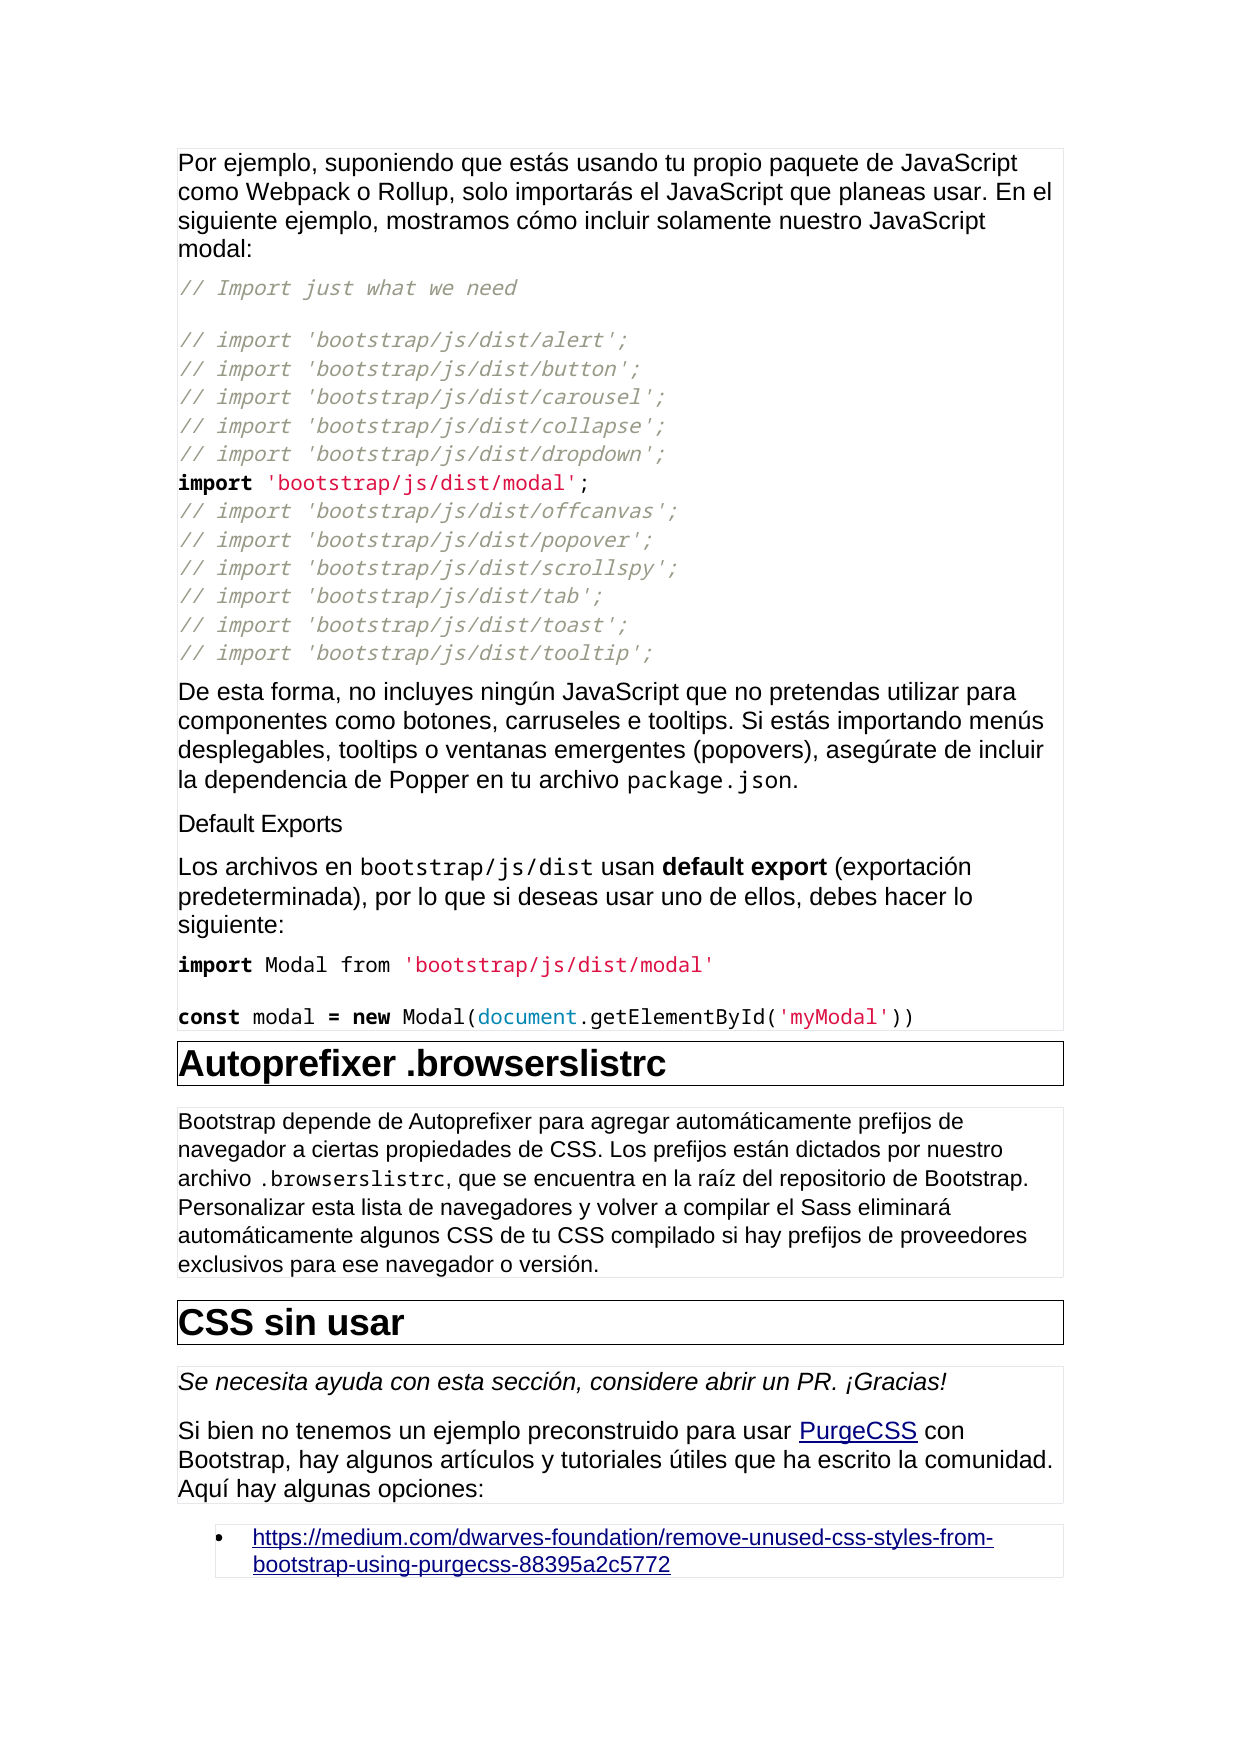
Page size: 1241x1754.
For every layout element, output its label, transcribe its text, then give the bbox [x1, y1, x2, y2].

text // import 'bootstrap/js/dist/offcanvas'; [178, 496, 1063, 524]
text // import 'bootstrap/js/dist/carousel'; [178, 382, 1063, 410]
text const modal = new Modal(document.getElementById('myModal')) [178, 1001, 1063, 1030]
text import Modal from 'bootstrap/js/dist/modal' [178, 949, 1063, 978]
text // import 'bootstrap/js/dist/scrollspy'; [178, 553, 1063, 581]
text // import 'bootstrap/js/dist/collapse'; [178, 410, 1063, 439]
text // import 'bootstrap/js/dist/tab'; [178, 581, 1063, 609]
text import 'bootstrap/js/dist/modal'; [178, 467, 1063, 496]
subtitle Default Exports [178, 809, 1063, 838]
text // import 'bootstrap/js/dist/button'; [178, 353, 1063, 382]
text De esta forma, no incluyes ningún JavaScript que no pretendas utilizar para componentes como botones, carruseles e tooltips. Si estás importando menús desplegables, tooltips o ventanas emergentes (popovers), asegúrate de incluir la dependencia de Popper en tu archivo package.json. [178, 677, 1063, 795]
text Por ejemplo, suponiendo que estás usando tu propio paquete de JavaScript como Webpack o Rollup, solo importarás el JavaScript que planeas usar. En el siguiente ejemplo, mostramos cómo incluir solamente nuestro JavaScript modal: [178, 149, 1063, 263]
text // import 'bootstrap/js/dist/tooltip'; [178, 638, 1063, 667]
text // import 'bootstrap/js/dist/dropdown'; [178, 439, 1063, 467]
subtitle CSS sin usar [178, 1301, 1063, 1344]
text Los archivos en bootstrap/js/dist usan default export (exportación predeterminada), por lo que si deseas usar uno de ellos, debes hacer lo siguiente: [178, 850, 1063, 939]
text Bootstrap depende de Autoprefixer para agregar automáticamente prefijos de navegador a ciertas propiedades de CSS. Los prefijos están dictados por nuestro archivo .browserslistrc, que se encuentra en la raíz del repositorio de Bootstrap. Personalizar esta lista de navegadores y volver a compilar el Sass eliminará automáticamente algunos CSS de tu CSS compilado si hay prefijos de proveedores exclusivos para ese navegador o versión. [178, 1108, 1063, 1277]
text // import 'bootstrap/js/dist/alert'; [178, 325, 1063, 353]
text Si bien no tenemos un ejemplo preconstruido para usar PurgeCSS con Bootstrap, hay algunos artículos y tutoriales útiles que ha escrito la comunidad. Aquí hay algunas opciones: [178, 1416, 1063, 1503]
subtitle Autoprefixer .browserslistrc [178, 1042, 1063, 1085]
text // import 'bootstrap/js/dist/toast'; [178, 609, 1063, 638]
list https://medium.com/dwarves-foundation/remove-unused-css-styles-from-bootstrap-using-purgecss-88395a2c5772 [216, 1525, 1063, 1577]
text Se necesita ayuda con esta sección, considere abrir un PR. ¡Gracias! [178, 1367, 1063, 1395]
text // Import just what we need [178, 273, 1063, 301]
text // import 'bootstrap/js/dist/popover'; [178, 524, 1063, 553]
